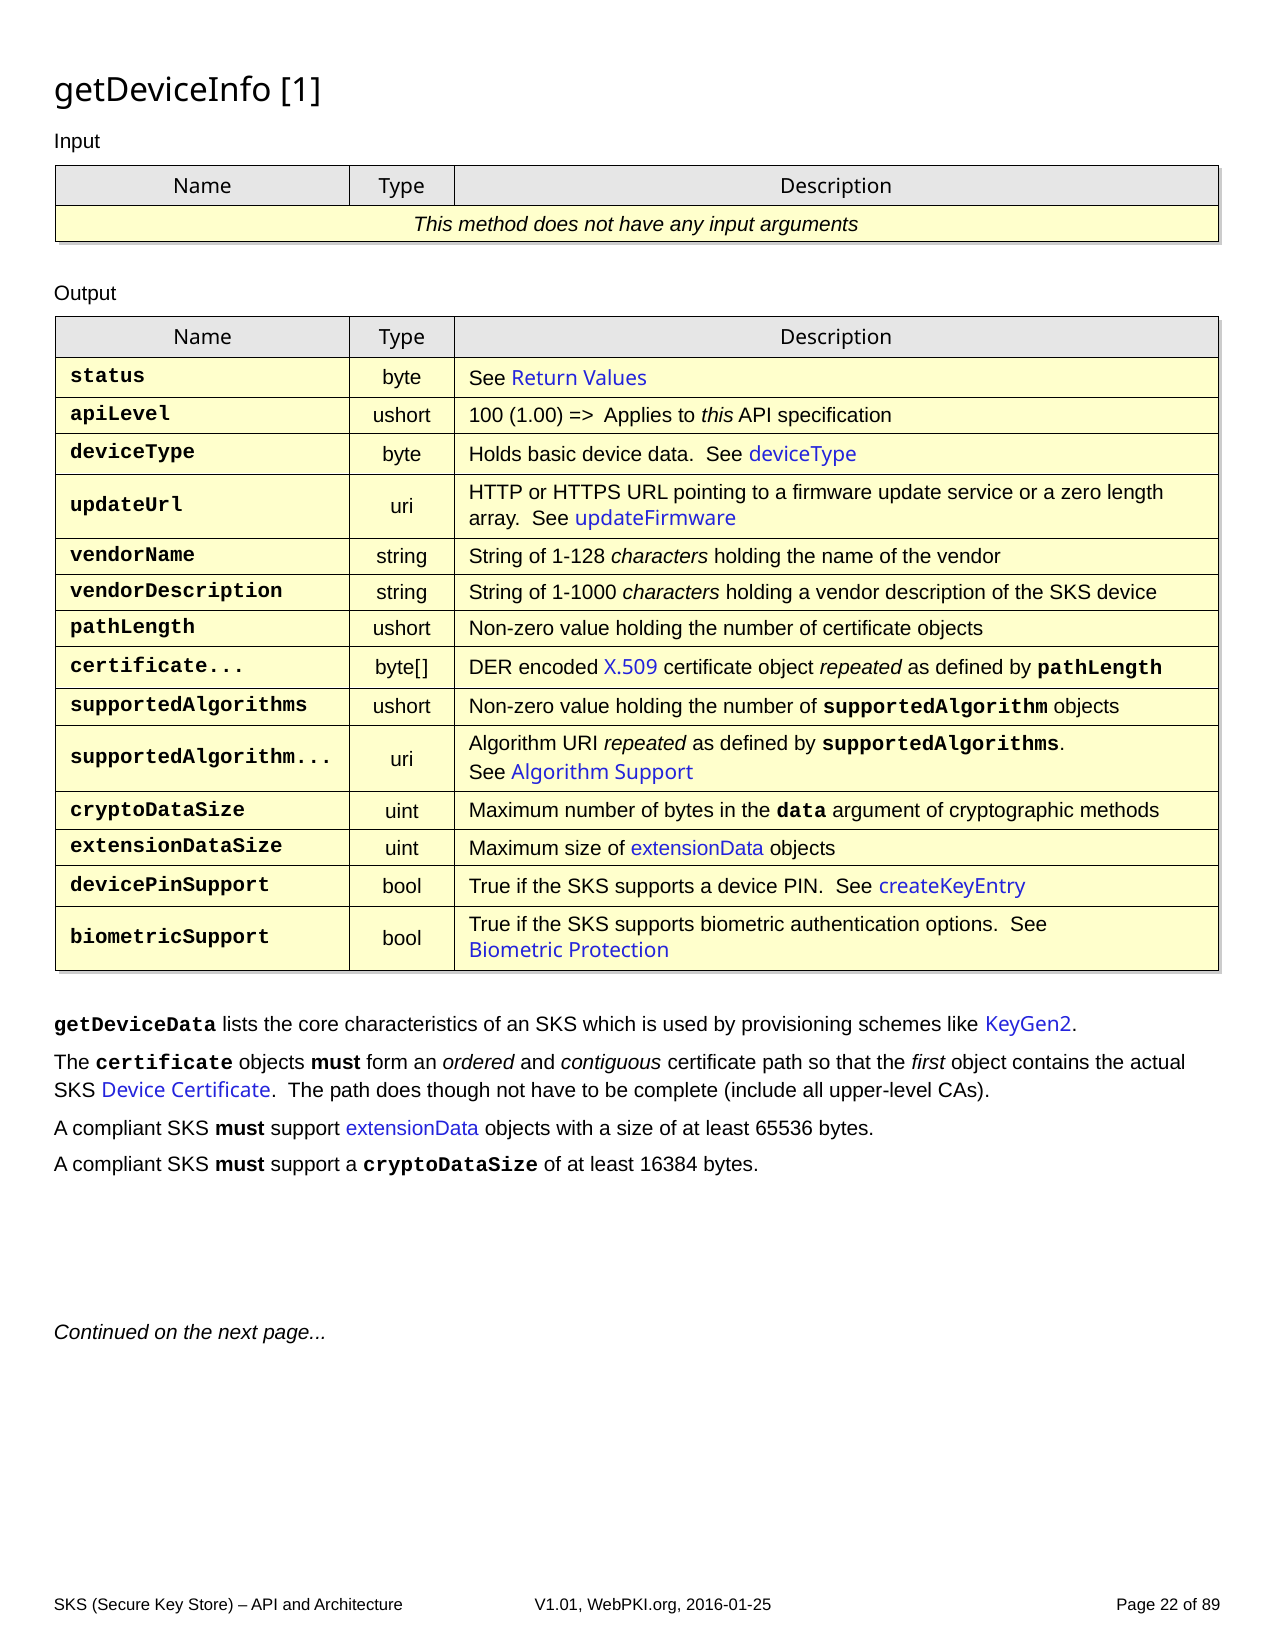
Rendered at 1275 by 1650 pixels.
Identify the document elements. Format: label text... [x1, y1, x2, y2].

table_cell devicePinSupport [56, 866, 349, 906]
table_cell This method does not have any input arguments [56, 206, 1218, 241]
table_cell vendorName [56, 539, 349, 574]
subtitle getDeviceInfo [1] [54, 66, 1221, 111]
table_cell biometricSupport [56, 907, 349, 970]
table_cell String of 1-1000 characters holding a vendor description of the SKS device [455, 575, 1218, 610]
table_cell Holds basic device data. See deviceType [455, 434, 1218, 473]
table_cell pathLength [56, 611, 349, 646]
table_cell string [350, 575, 454, 610]
table_cell cryptoDataSize [56, 792, 349, 829]
table_cell certificate... [56, 647, 349, 687]
table_cell ushort [350, 398, 454, 433]
text A compliant SKS must support extensionData objects with a size of at least 65536 bytes. [54, 1116, 1221, 1140]
table_header Description [455, 166, 1218, 205]
text A compliant SKS must support a cryptoDataSize of at least 16384 bytes. [54, 1151, 1221, 1177]
table_cell String of 1-128 characters holding the name of the vendor [455, 539, 1218, 574]
text getDeviceData lists the core characteristics of an SKS which is used by provisioning schemes like KeyGen2. [54, 1009, 1221, 1038]
table_cell HTTP or HTTPS URL pointing to a firmware update service or a zero length array. See updateFirmware [455, 475, 1218, 538]
table_cell string [350, 539, 454, 574]
table_cell True if the SKS supports biometric authentication options. See Biometric Protection [455, 907, 1218, 970]
table_cell uri [350, 726, 454, 791]
table_cell ushort [350, 611, 454, 646]
table_cell See Return Values [455, 358, 1218, 397]
table_header Name [56, 166, 349, 205]
table_cell deviceType [56, 434, 349, 473]
text Continued on the next page... [54, 1320, 1221, 1344]
table_cell vendorDescription [56, 575, 349, 610]
table_cell ushort [350, 689, 454, 725]
table_cell updateUrl [56, 475, 349, 538]
text The certificate objects must form an ordered and contiguous certificate path so that the first object contains the actual SKS Device Certificate. The path does though not have to be complete (include all upper-level CAs). [54, 1050, 1221, 1104]
table_cell 100 (1.00) => Applies to this API specification [455, 398, 1218, 433]
table_cell supportedAlgorithms [56, 689, 349, 725]
table_header Name [56, 317, 349, 357]
table_cell apiLevel [56, 398, 349, 433]
table_cell Non-zero value holding the number of certificate objects [455, 611, 1218, 646]
table_cell status [56, 358, 349, 397]
table_header Type [350, 166, 454, 205]
table_cell Non-zero value holding the number of supportedAlgorithm objects [455, 689, 1218, 725]
text Output [54, 281, 1221, 304]
table_cell bool [350, 866, 454, 906]
table_cell supportedAlgorithm... [56, 726, 349, 791]
table_header Type [350, 317, 454, 357]
table_cell Algorithm URI repeated as defined by supportedAlgorithms. See Algorithm Support [455, 726, 1218, 791]
table_cell uri [350, 475, 454, 538]
table_cell byte [350, 358, 454, 397]
table_cell byte [350, 434, 454, 473]
table_cell byte⁮[ ] [350, 647, 454, 687]
table_cell Maximum size of extensionData objects [455, 830, 1218, 865]
table_cell bool [350, 907, 454, 970]
table_cell True if the SKS supports a device PIN. See createKeyEntry [455, 866, 1218, 906]
table_cell uint [350, 830, 454, 865]
table_cell Maximum number of bytes in the data argument of cryptographic methods [455, 792, 1218, 829]
table_header Description [455, 317, 1218, 357]
text Input [54, 129, 1221, 153]
table_cell uint [350, 792, 454, 829]
table_cell DER encoded X.509 certificate object repeated as defined by pathLength [455, 647, 1218, 687]
table_cell extensionDataSize [56, 830, 349, 865]
